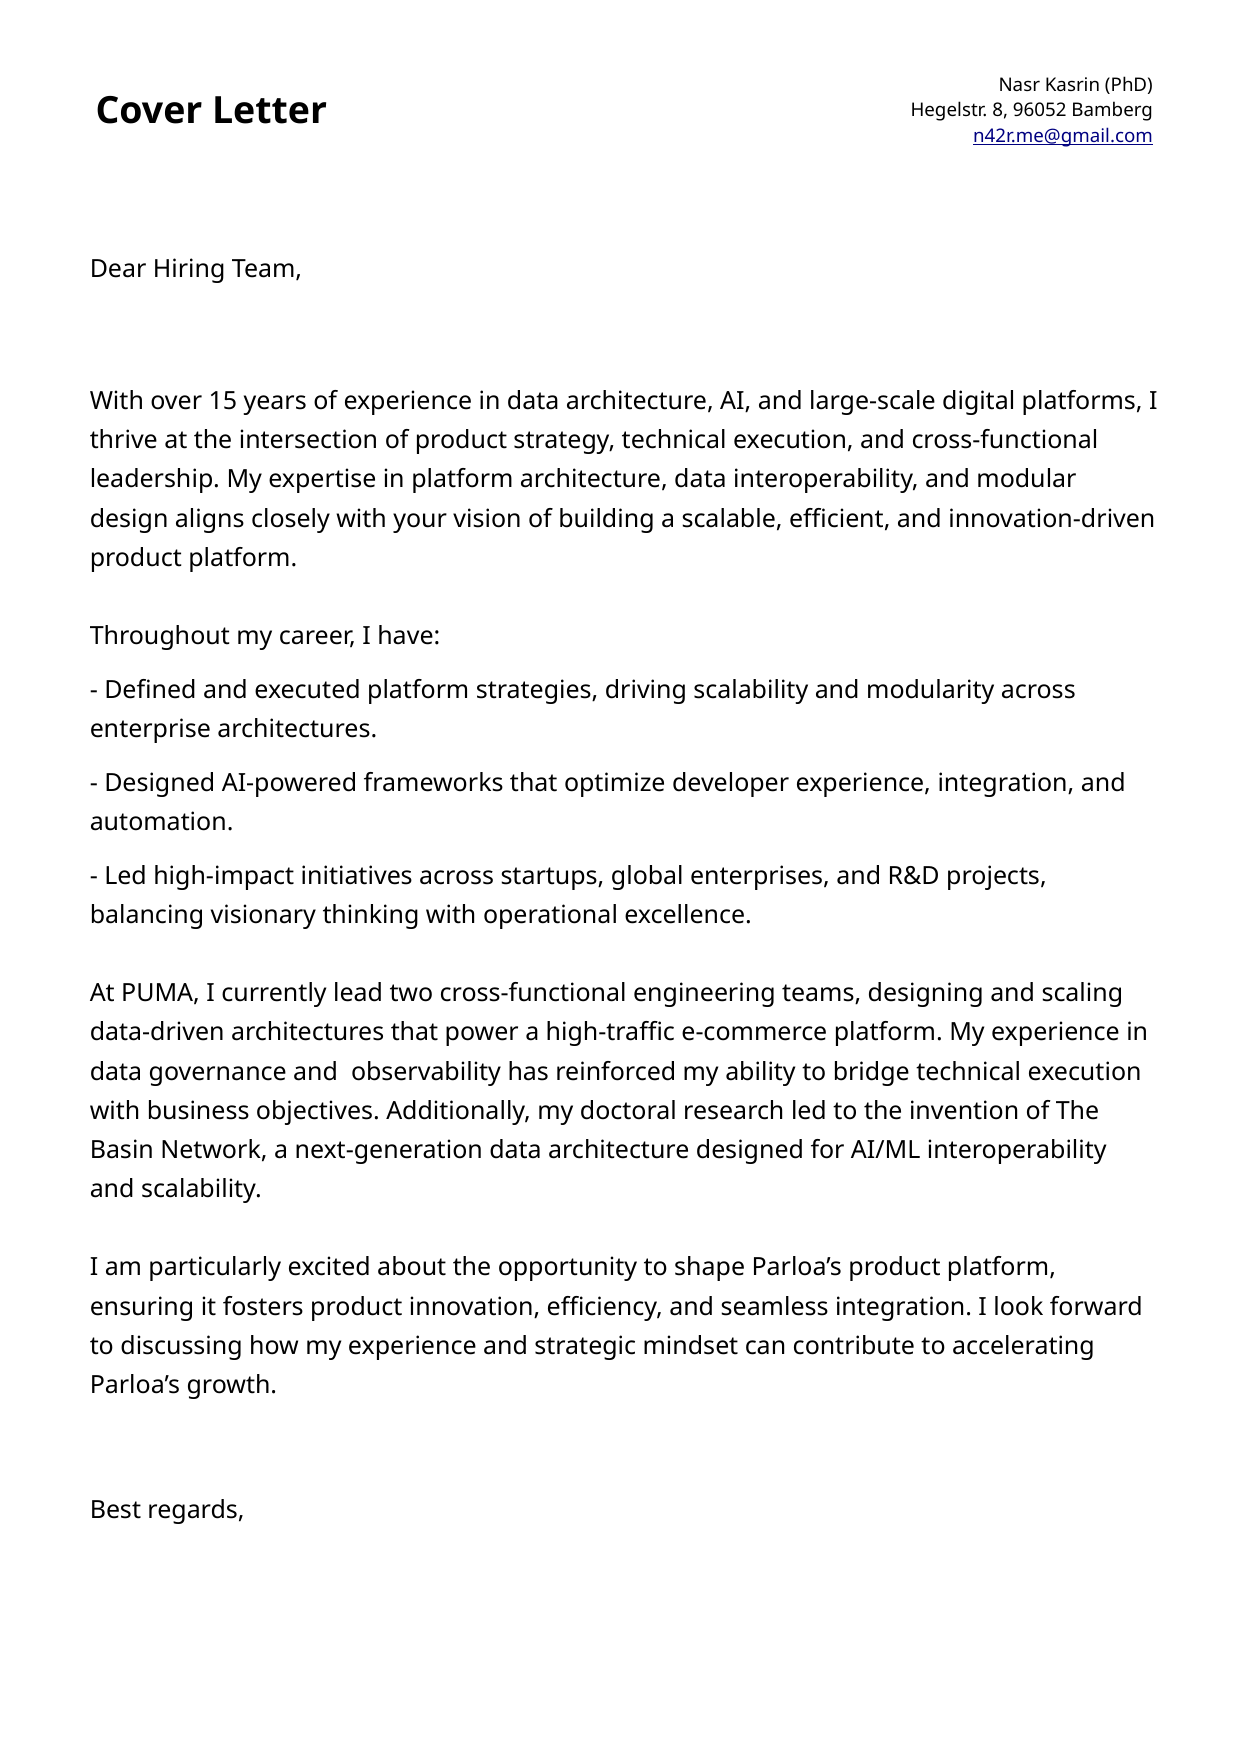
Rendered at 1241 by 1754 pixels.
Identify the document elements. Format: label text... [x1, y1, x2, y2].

text - Defined and executed platform strategies, driving scalability and modularity across enterprise architectures. [89, 671, 1158, 745]
text - Designed AI-powered frameworks that optimize developer experience, integration, and automation. [89, 764, 1158, 838]
text - Led high-impact initiatives across startups, global enterprises, and R&D projects, balancing visionary thinking with operational excellence. At PUMA, I currently lead two cross-functional engineering teams, designing and scaling data-driven architectures that power a high-traffic e-commerce platform. My experience in data governance and observability has reinforced my ability to bridge technical execution with business objectives. Additionally, my doctoral research led to the invention of The Basin Network, a next-generation data architecture designed for AI/ML interoperability and scalability. I am particularly excited about the opportunity to shape Parloa’s product platform, ensuring it fosters product innovation, efficiency, and seamless integration. I look forward to discussing how my experience and strategic mindset can contribute to accelerating Parloa’s growth. [89, 857, 1158, 1433]
text Best regards, [89, 1452, 1158, 1565]
text Dear Hiring Team, [89, 211, 1158, 324]
text With over 15 years of experience in data architecture, AI, and large-scale digital platforms, I thrive at the intersection of product strategy, technical execution, and cross-functional leadership. My expertise in platform architecture, data interoperability, and modular design aligns closely with your vision of building a scalable, efficient, and innovation-driven product platform. Throughout my career, I have: [89, 343, 1158, 652]
